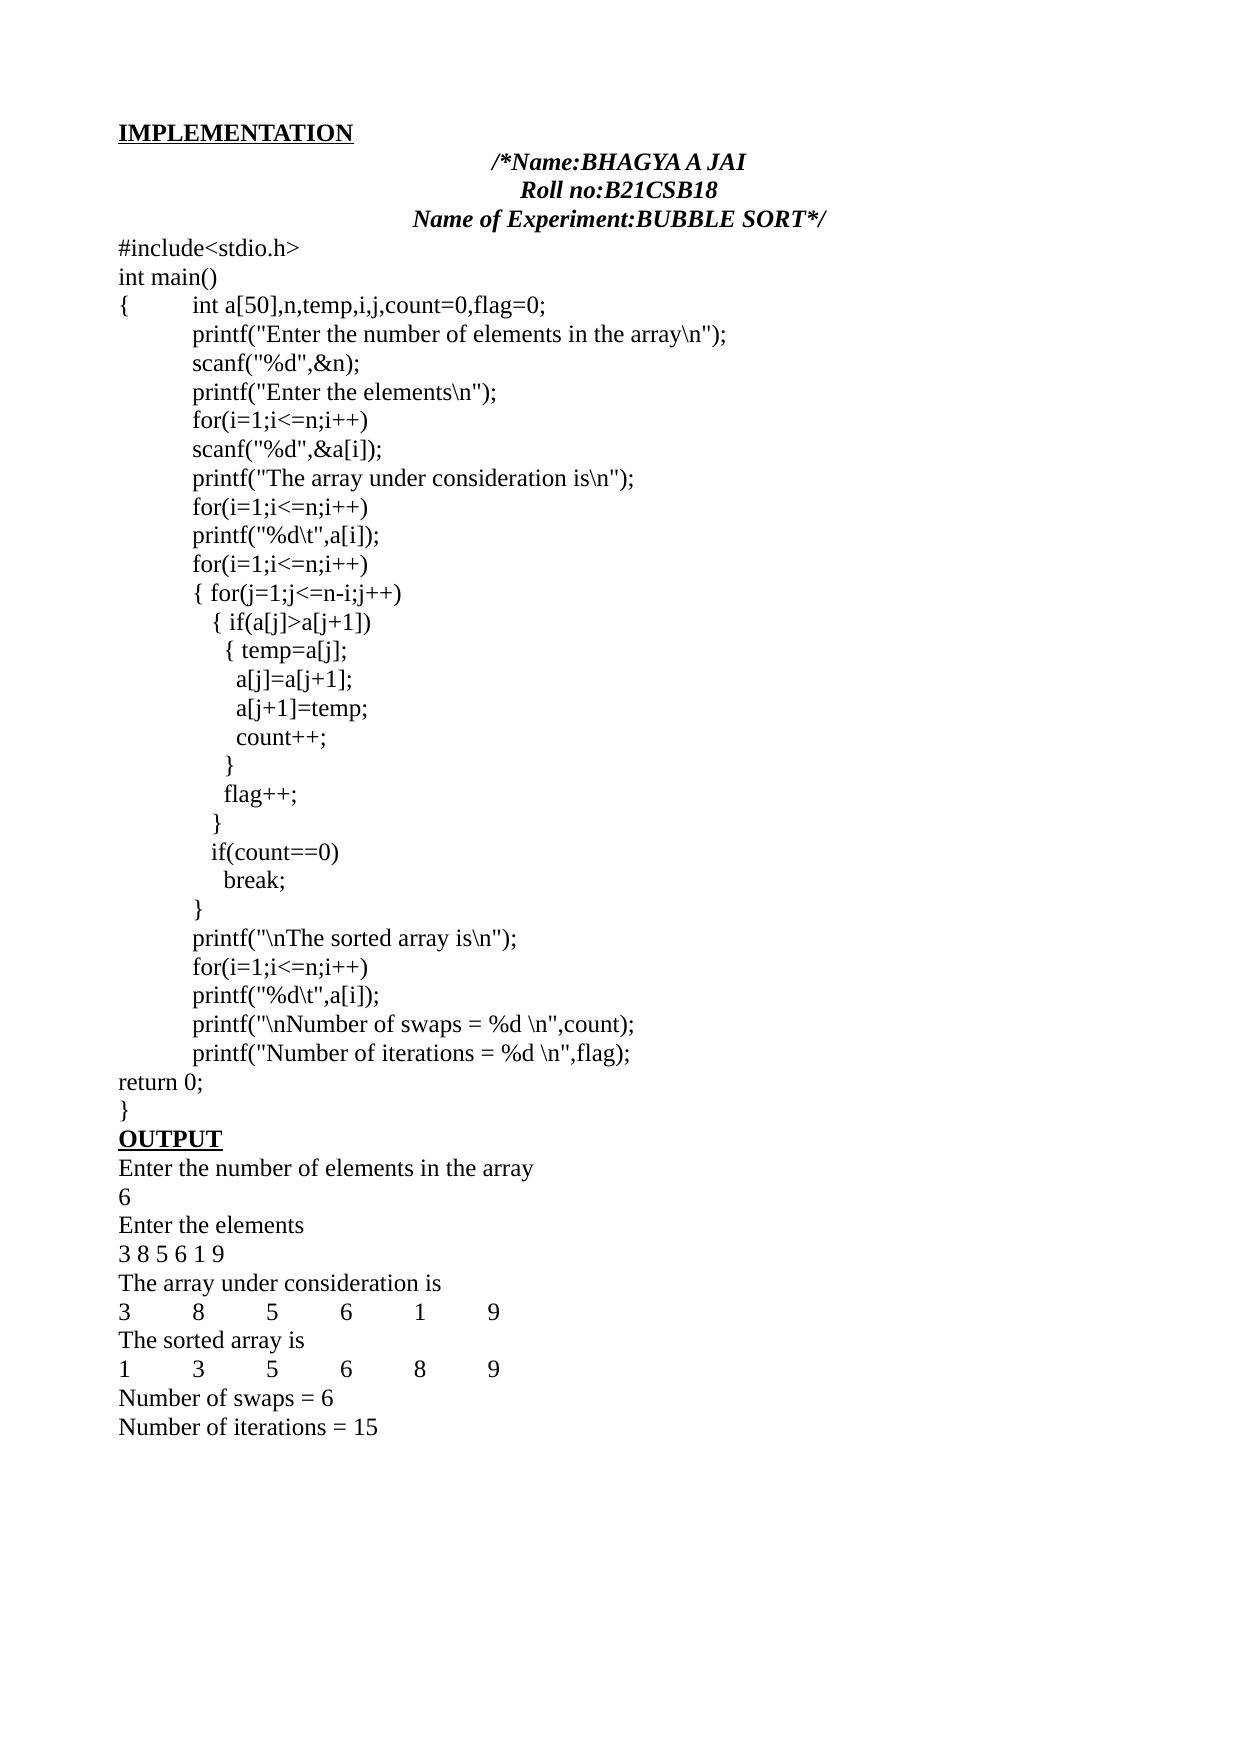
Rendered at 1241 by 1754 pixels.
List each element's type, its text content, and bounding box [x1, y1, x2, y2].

text for(i=1;i<=n;i++) [118, 492, 1122, 521]
text scanf("%d",&a[i]); [118, 434, 1122, 463]
text a[j]=a[j+1]; [118, 664, 1122, 693]
text The sorted array is [118, 1326, 1122, 1354]
text printf("Number of iterations = %d \n",flag); [118, 1038, 1122, 1067]
text { int a[50],n,temp,i,j,count=0,flag=0; [118, 291, 1122, 319]
text printf("%d\t",a[i]); [118, 981, 1122, 1009]
text Number of swaps = 6 [118, 1383, 1122, 1412]
text for(i=1;i<=n;i++) [118, 406, 1122, 434]
text /*Name:BHAGYA A JAI [118, 147, 1122, 176]
text Roll no:B21CSB18 [118, 176, 1122, 204]
text flag++; [118, 779, 1122, 808]
text } [118, 1096, 1122, 1124]
text for(i=1;i<=n;i++) [118, 952, 1122, 981]
text 3 8 5 6 1 9 [118, 1297, 1122, 1326]
text scanf("%d",&n); [118, 348, 1122, 377]
text #include<stdio.h> [118, 233, 1122, 262]
text if(count==0) [118, 837, 1122, 866]
text IMPLEMENTATION [118, 118, 1122, 147]
text printf("\nThe sorted array is\n"); [118, 923, 1122, 952]
text printf("Enter the number of elements in the array\n"); [118, 319, 1122, 348]
text printf("The array under consideration is\n"); [118, 463, 1122, 492]
text Name of Experiment:BUBBLE SORT*/ [118, 204, 1122, 233]
text Enter the number of elements in the array [118, 1153, 1122, 1182]
text } [118, 751, 1122, 779]
text count++; [118, 722, 1122, 751]
text break; [118, 866, 1122, 894]
text The array under consideration is [118, 1268, 1122, 1297]
text { if(a[j]>a[j+1]) [118, 607, 1122, 636]
text return 0; [118, 1067, 1122, 1096]
text 3 8 5 6 1 9 [118, 1239, 1122, 1268]
text for(i=1;i<=n;i++) [118, 549, 1122, 578]
text int main() [118, 262, 1122, 291]
text { for(j=1;j<=n-i;j++) [118, 578, 1122, 607]
text } [118, 894, 1122, 923]
text printf("Enter the elements\n"); [118, 377, 1122, 406]
text OUTPUT [118, 1124, 1122, 1153]
text } [118, 808, 1122, 837]
text printf("%d\t",a[i]); [118, 521, 1122, 549]
text { temp=a[j]; [118, 636, 1122, 664]
text 1 3 5 6 8 9 [118, 1354, 1122, 1383]
text a[j+1]=temp; [118, 693, 1122, 722]
text 6 [118, 1182, 1122, 1211]
text printf("\nNumber of swaps = %d \n",count); [118, 1009, 1122, 1038]
text Number of iterations = 15 [118, 1412, 1122, 1441]
text Enter the elements [118, 1211, 1122, 1239]
